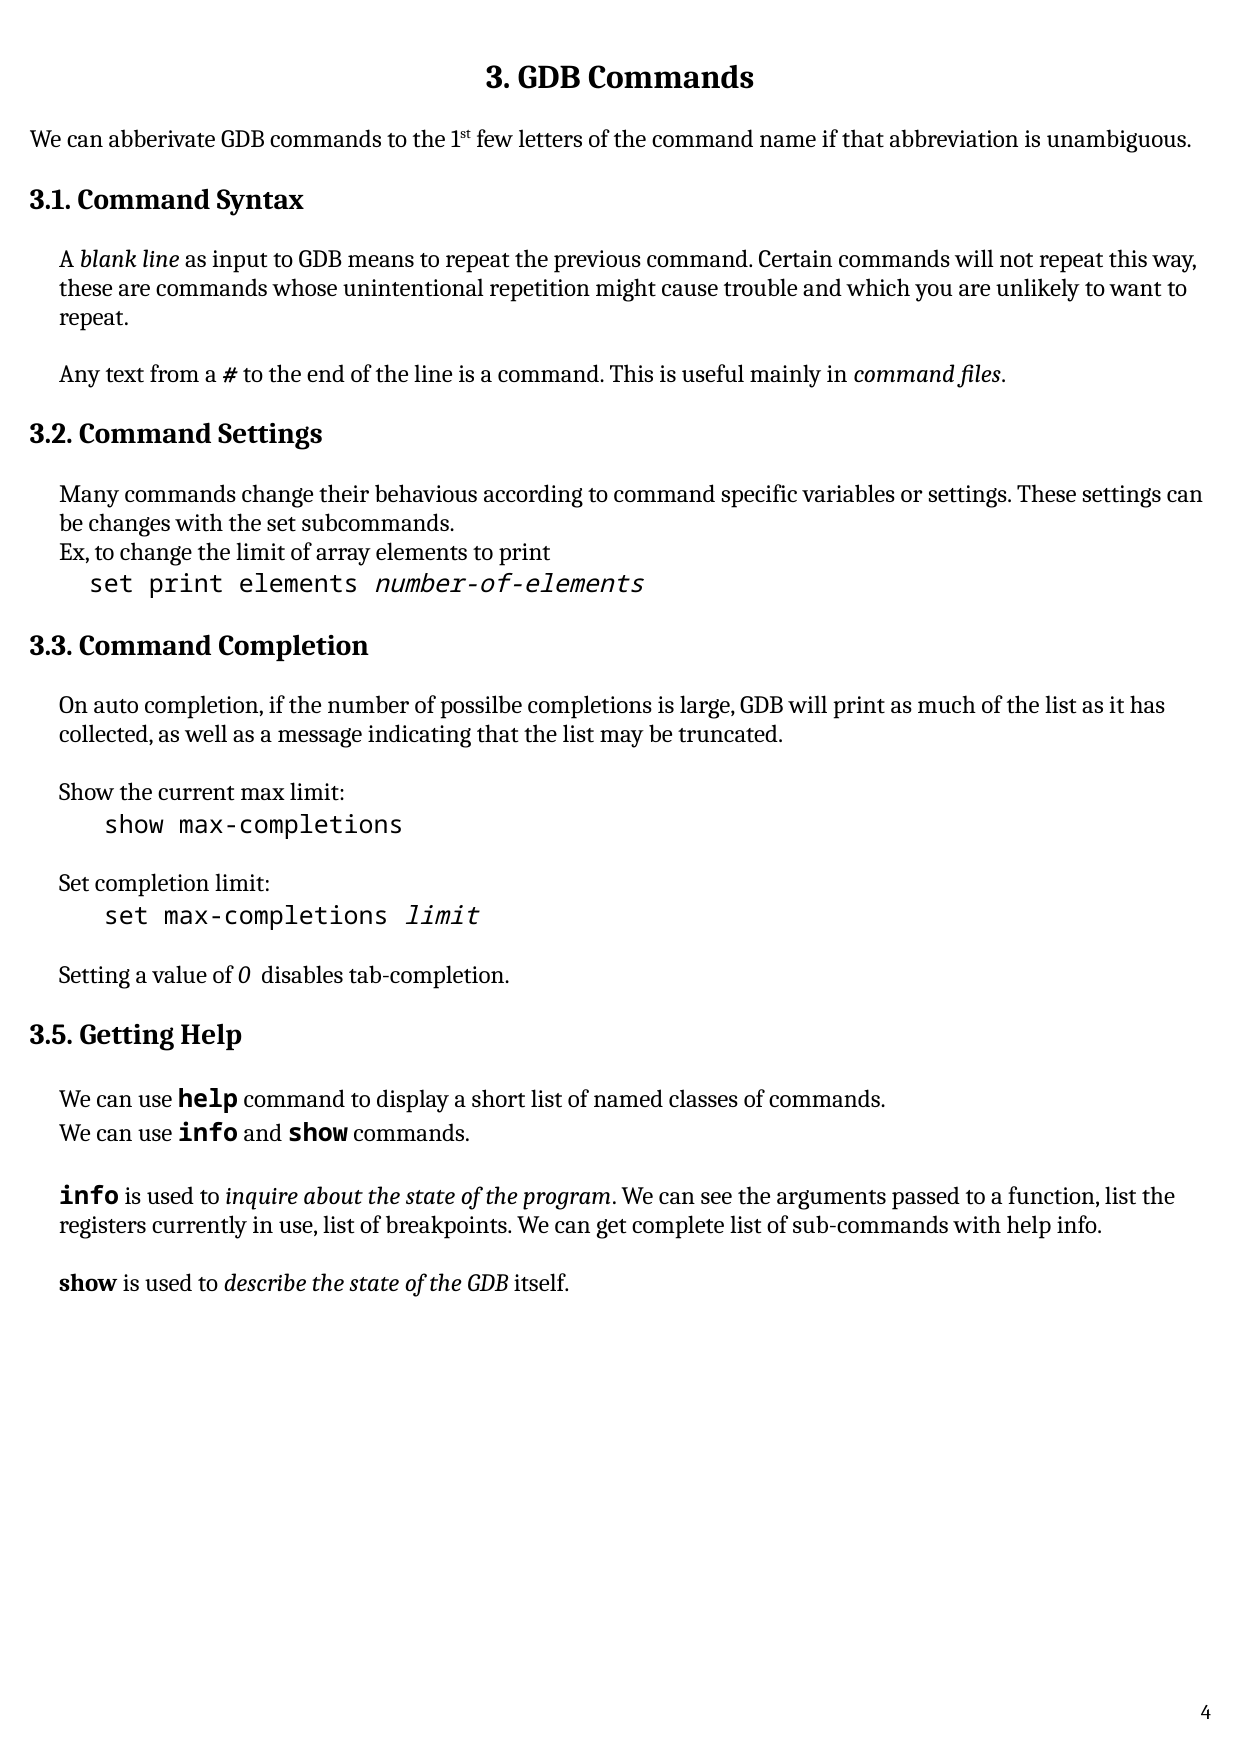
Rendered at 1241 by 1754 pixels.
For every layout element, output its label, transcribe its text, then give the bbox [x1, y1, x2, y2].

text Show the current max limit: [59, 777, 1211, 806]
text A blank line as input to GDB means to repeat the previous command. Certain commands will not repeat this way, these are commands whose unintentional repetition might cause trouble and which you are unlikely to want to repeat. [59, 245, 1211, 331]
subtitle 3.5. Getting Help [29, 1018, 1211, 1052]
text Any text from a # to the end of the line is a command. This is useful mainly in command files. [59, 360, 1211, 389]
subtitle 3.2. Command Settings [29, 418, 1211, 451]
text We can use help command to display a short list of named classes of commands. [59, 1080, 1211, 1114]
text We can abberivate GDB commands to the 1st few letters of the command name if that abbreviation is unambiguous. [29, 125, 1211, 154]
text Set completion limit: [59, 869, 1211, 898]
subtitle 3.3. Command Completion [29, 629, 1211, 662]
subtitle 3. GDB Commands [29, 58, 1211, 97]
text On auto completion, if the number of possilbe completions is large, GDB will print as much of the list as it has collected, as well as a message indicating that the list may be truncated. [59, 691, 1211, 749]
text show max-completions [88, 806, 1211, 840]
text info is used to inquire about the state of the program. We can see the arguments passed to a function, list the registers currently in use, list of breakpoints. We can get complete list of sub-commands with help info. [59, 1177, 1211, 1240]
text Many commands change their behavious according to command specific variables or settings. These settings can be changes with the set subcommands. [59, 480, 1211, 537]
text Ex, to change the limit of array elements to print [59, 537, 1211, 566]
text Setting a value of 0 disables tab-completion. [59, 961, 1211, 989]
text We can use info and show commands. [59, 1114, 1211, 1148]
subtitle 3.1. Command Syntax [29, 183, 1211, 216]
text set max-completions limit [88, 898, 1211, 932]
text set print elements number-of-elements [88, 566, 1211, 600]
text show is used to describe the state of the GDB itself. [59, 1269, 1211, 1298]
